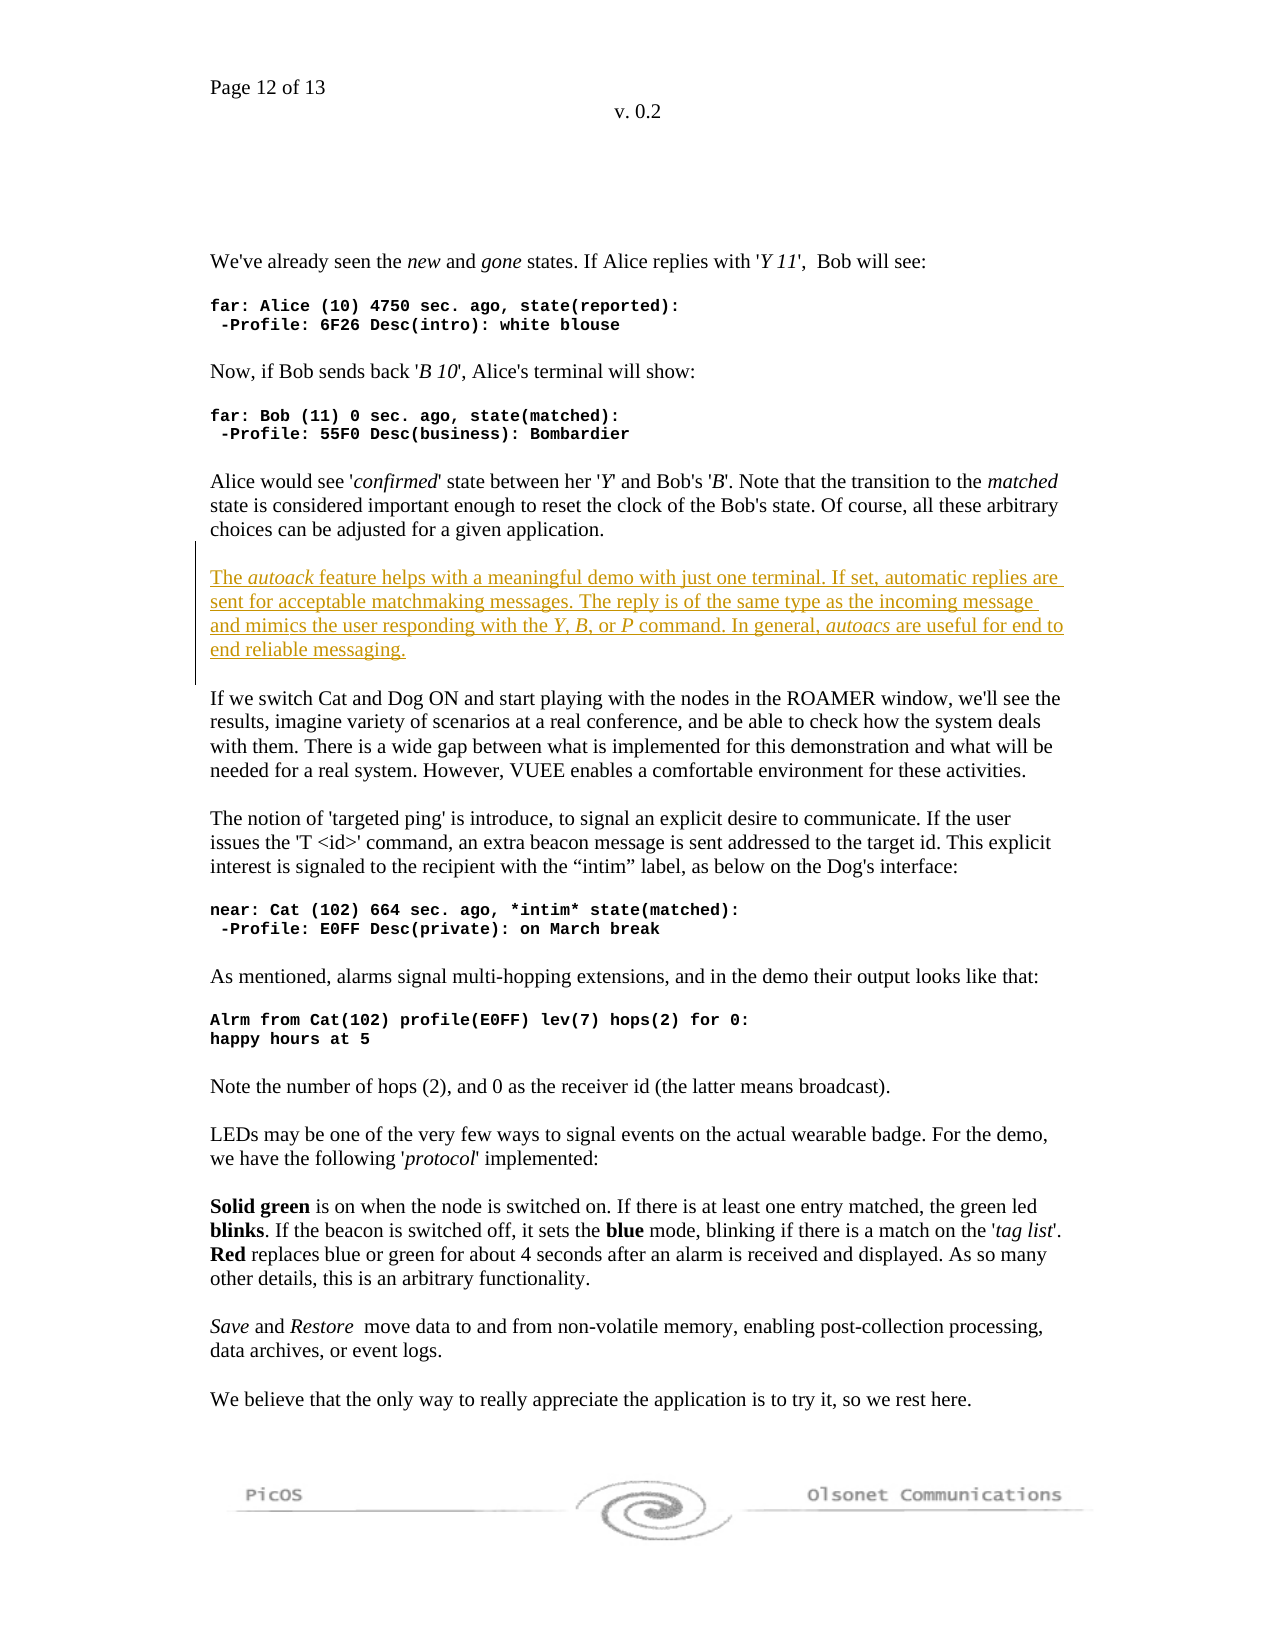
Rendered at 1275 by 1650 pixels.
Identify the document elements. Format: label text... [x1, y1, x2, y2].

text far: Bob (11) 0 sec. ago, state(matched): [210, 407, 1065, 426]
text As mentioned, alarms signal multi-hopping extensions, and in the demo their output looks like that: [210, 964, 1065, 988]
text Now, if Bob sends back 'B 10', Alice's terminal will show: [210, 359, 1065, 383]
text near: Cat (102) 664 sec. ago, *intim* state(matched): [210, 902, 1065, 921]
text We believe that the only way to really appreciate the application is to try it, so we rest here. [210, 1386, 1065, 1411]
text -Profile: 6F26 Desc(intro): white blouse [210, 316, 1065, 335]
text happy hours at 5 [210, 1031, 1065, 1049]
text Solid green is on when the node is switched on. If there is at least one entry matched, the green led blinks. If the beacon is switched off, it sets the blue mode, blinking if there is a match on the 'tag list'. Red replaces blue or green for about 4 seconds after an alarm is received and displayed. As so many other details, this is an arbitrary functionality. [210, 1194, 1065, 1290]
text We've already seen the new and gone states. If Alice replies with 'Y 11', Bob will see: [210, 249, 1065, 273]
text If we switch Cat and Dog ON and start playing with the nodes in the ROAMER window, we'll see the results, imagine variety of scenarios at a real conference, and be able to check how the system deals with them. There is a wide gap between what is implemented for this demonstration and what will be needed for a real system. However, VUEE enables a comfortable environment for these activities. [210, 685, 1065, 782]
text -Profile: 55F0 Desc(business): Bombardier [210, 426, 1065, 445]
text The autoack feature helps with a meaningful demo with just one terminal. If set, automatic replies are sent for acceptable matchmaking messages. The reply is of the same type as the incoming message and mimics the user responding with the Y, B, or P command. In general, autoacs are useful for end to end reliable messaging. [210, 565, 1065, 661]
text far: Alice (10) 4750 sec. ago, state(reported): [210, 297, 1065, 316]
text LEDs may be one of the very few ways to signal events on the actual wearable badge. For the demo, we have the following 'protocol' implemented: [210, 1122, 1065, 1170]
text Save and Restore move data to and from non-volatile memory, enabling post-collection processing, data archives, or event logs. [210, 1314, 1065, 1362]
text Note the number of hops (2), and 0 as the receiver id (the latter means broadcast). [210, 1074, 1065, 1098]
text The notion of 'targeted ping' is introduce, to signal an explicit desire to communicate. If the user issues the 'T <id>' command, an extra beacon message is sent addressed to the target id. This explicit interest is signaled to the recipient with the “intim” label, as below on the Dog's interface: [210, 806, 1065, 878]
text Alrm from Cat(102) profile(E0FF) lev(7) hops(2) for 0: [210, 1012, 1065, 1031]
text Alice would see 'confirmed' state between her 'Y' and Bob's 'B'. Note that the transition to the matched state is considered important enough to reset the clock of the Bob's state. Of course, all these arbitrary choices can be adjusted for a given application. [210, 469, 1065, 541]
picture [226, 1464, 1094, 1566]
text -Profile: E0FF Desc(private): on March break [210, 921, 1065, 940]
